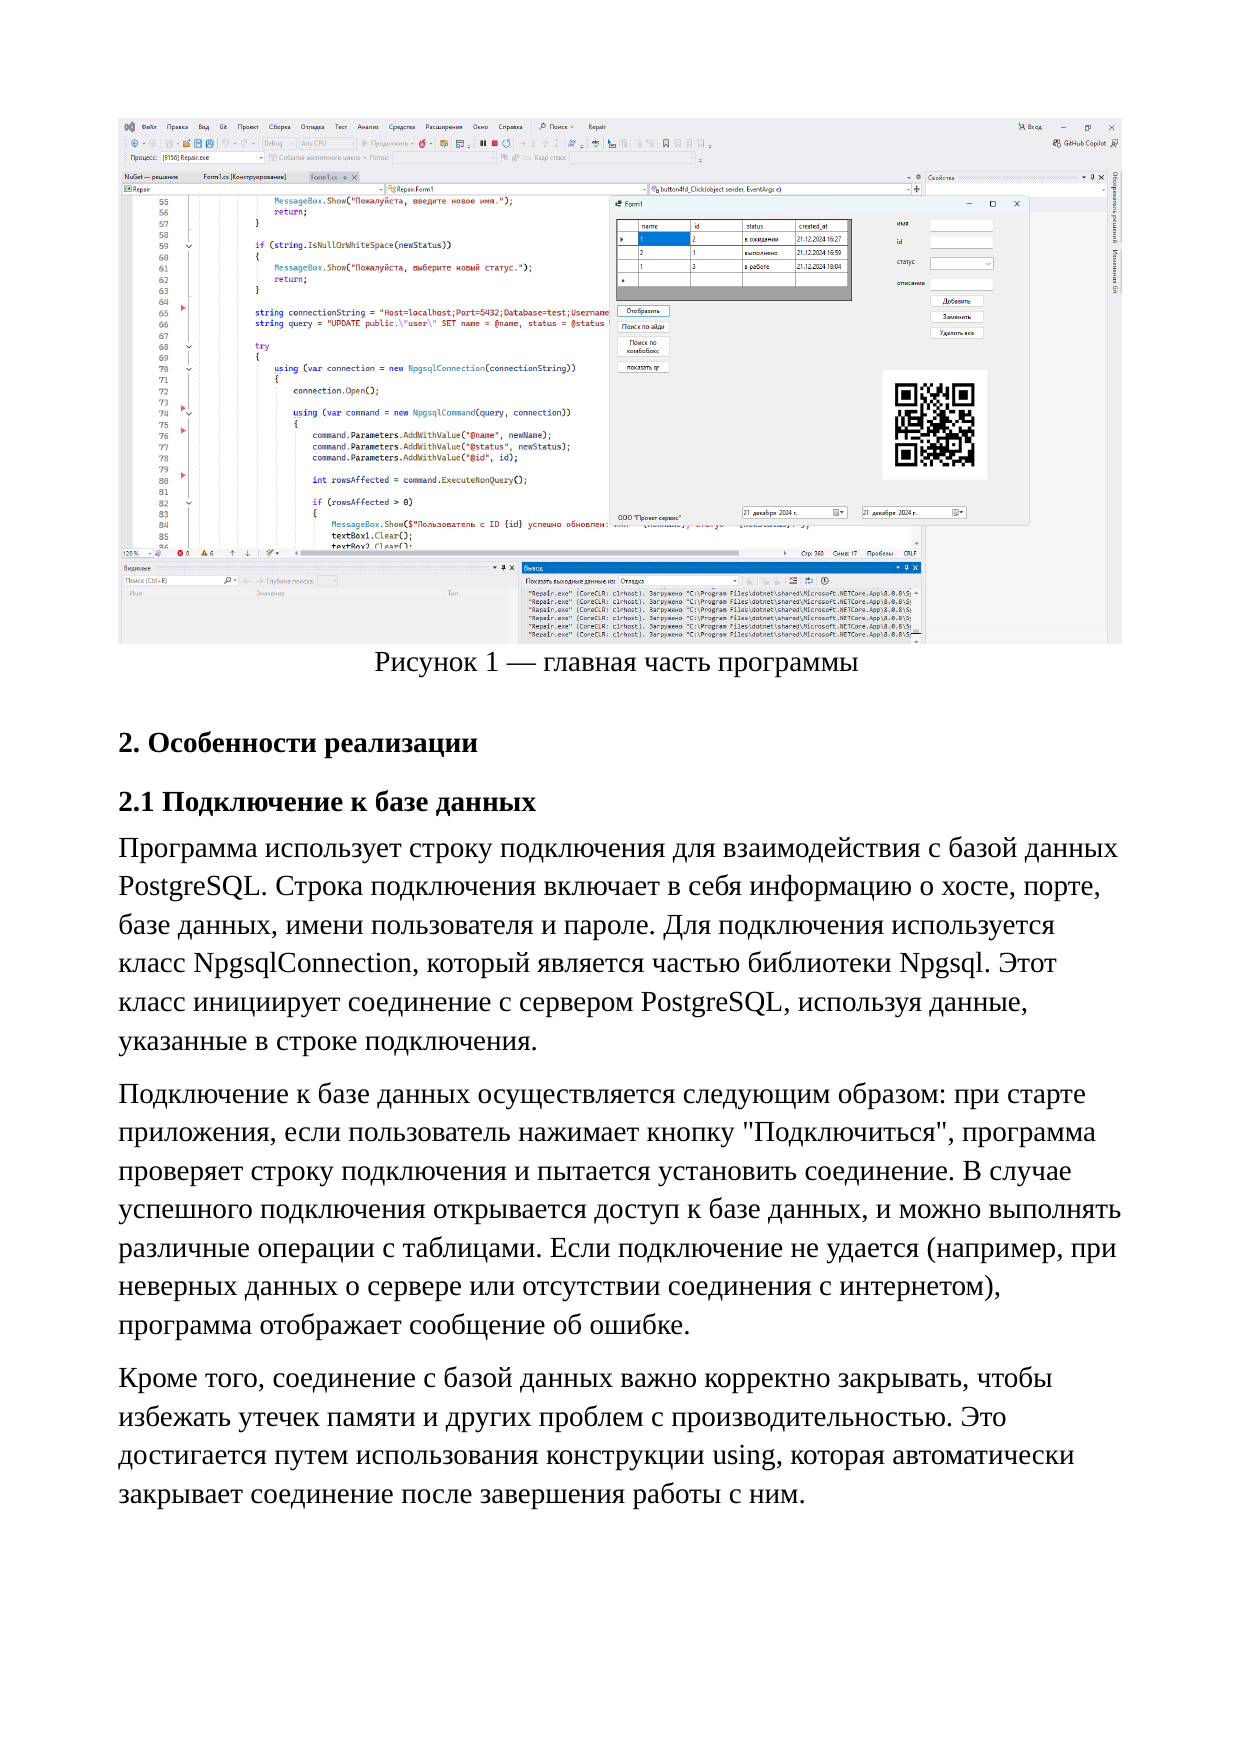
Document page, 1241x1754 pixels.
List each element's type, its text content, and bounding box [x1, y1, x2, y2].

subtitle 2. Особенности реализации [118, 725, 1122, 759]
text Кроме того, соединение с базой данных важно корректно закрывать, чтобы избежать утечек памяти и других проблем с производительностью. Это достигается путем использования конструкции using, которая автоматически закрывает соединение после завершения работы с ним. [118, 1360, 1122, 1509]
text Программа использует строку подключения для взаимодействия с базой данных PostgreSQL. Строка подключения включает в себя информацию о хосте, порте, базе данных, имени пользователя и пароле. Для подключения используется класс NpgsqlConnection, который является частью библиотеки Npgsql. Этот класс инициирует соединение с сервером PostgreSQL, используя данные, указанные в строке подключения. [118, 830, 1122, 1056]
subtitle 2.1 Подключение к базе данных [118, 784, 1122, 817]
text Подключение к базе данных осуществляется следующим образом: при старте приложения, если пользователь нажимает кнопку "Подключиться", программа проверяет строку подключения и пытается установить соединение. В случае успешного подключения открывается доступ к базе данных, и можно выполнять различные операции с таблицами. Если подключение не удается (например, при неверных данных о сервере или отсутствии соединения с интернетом), программа отображает сообщение об ошибке. [118, 1076, 1122, 1341]
picture [118, 118, 1123, 644]
text Рисунок 1 — главная часть программы [118, 644, 1122, 677]
